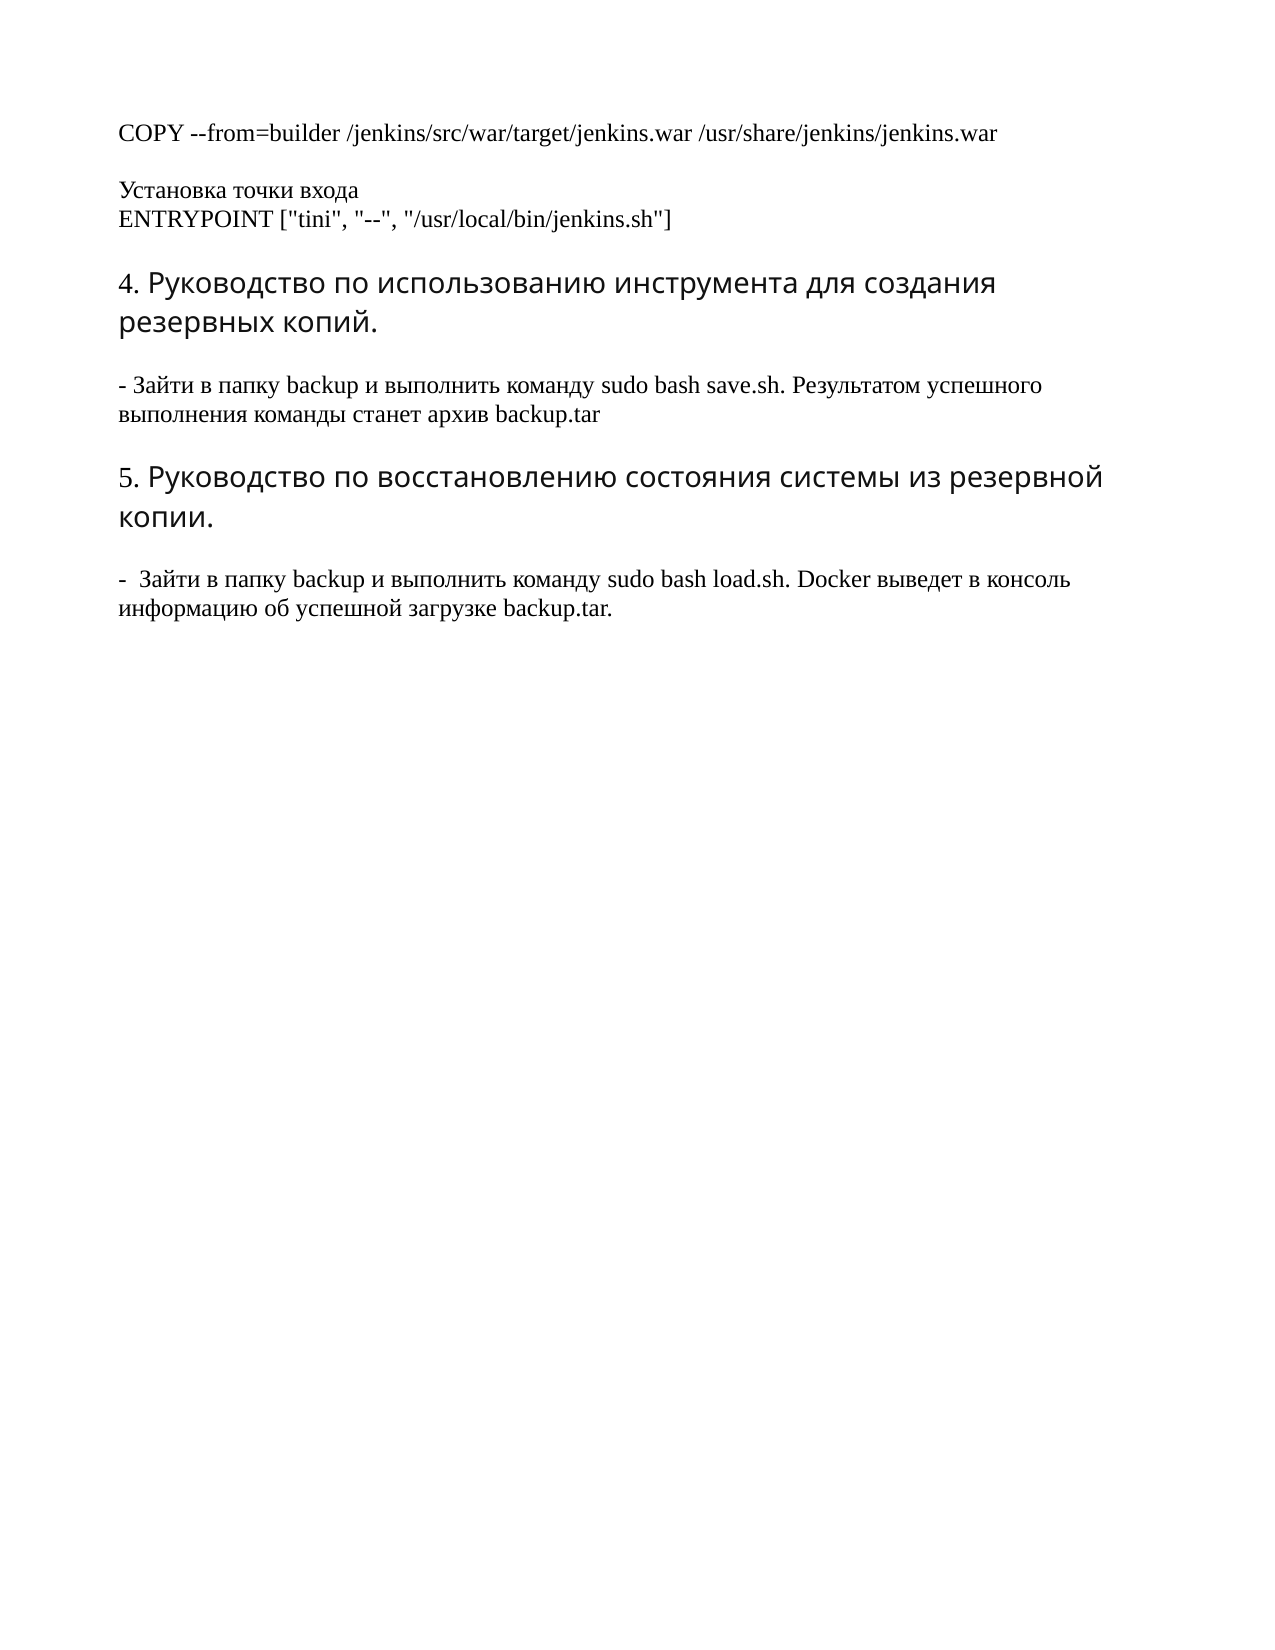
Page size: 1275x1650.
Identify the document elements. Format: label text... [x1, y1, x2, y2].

text - Зайти в папку backup и выполнить команду sudo bash load.sh. Docker выведет в консоль информацию об успешной загрузке backup.tar. [118, 564, 1157, 622]
text Установка точки входа [118, 176, 1157, 204]
text COPY --from=builder /jenkins/src/war/target/jenkins.war /usr/share/jenkins/jenkins.war [118, 118, 1157, 147]
text 5. Руководство по восстановлению состояния системы из резервной копии. [118, 456, 1157, 536]
text ENTRYPOINT ["tini", "--", "/usr/local/bin/jenkins.sh"] [118, 204, 1157, 233]
text - Зайти в папку backup и выполнить команду sudo bash save.sh. Результатом успешного выполнения команды станет архив backup.tar [118, 370, 1157, 427]
text 4. Руководство по использованию инструмента для создания резервных копий. [118, 262, 1157, 341]
